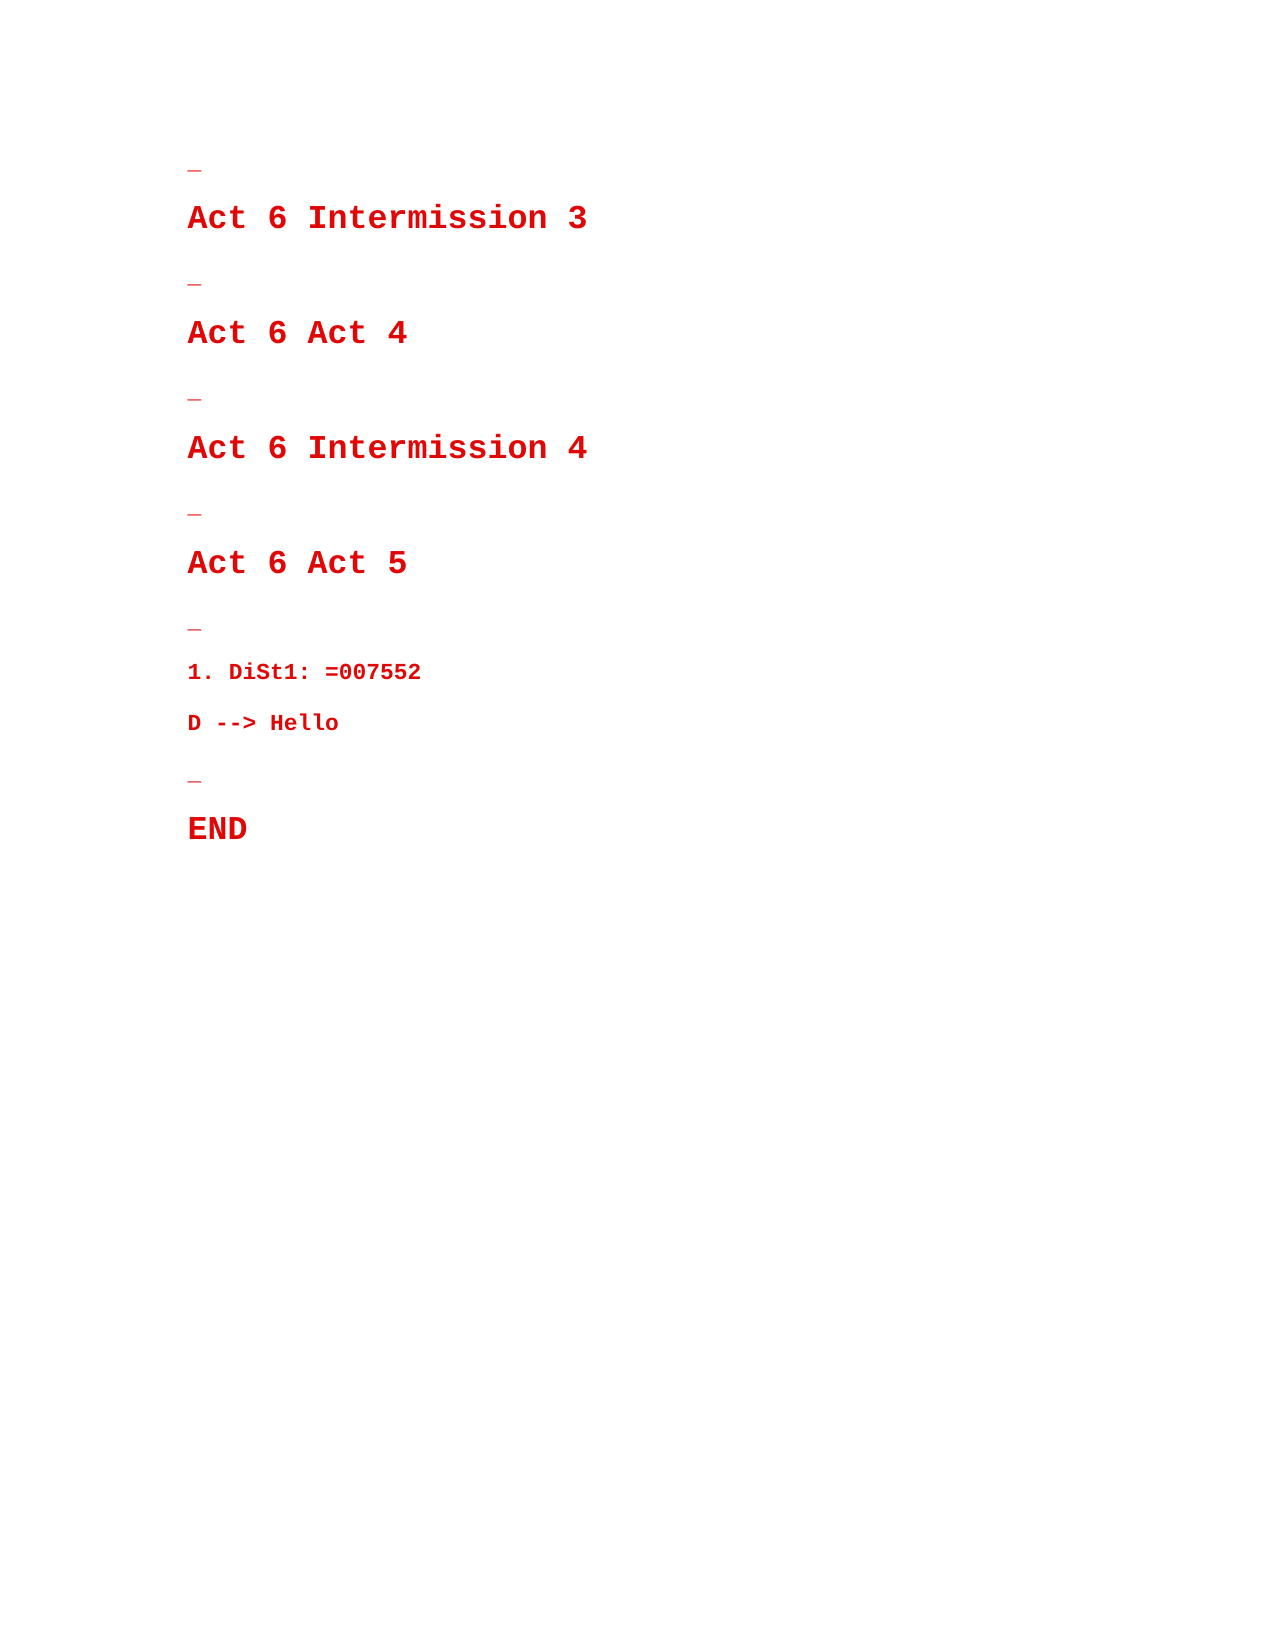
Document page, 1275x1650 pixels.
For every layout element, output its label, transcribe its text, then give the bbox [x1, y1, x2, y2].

text _ [187, 150, 1087, 176]
text 1. DiSt1: =007552 [187, 660, 1087, 686]
text Act 6 Intermission 3 [187, 201, 1087, 238]
text Act 6 Act 4 [187, 316, 1087, 353]
text _ [187, 495, 1087, 521]
text Act 6 Act 5 [187, 545, 1087, 583]
text _ [187, 265, 1087, 291]
text _ [187, 380, 1087, 406]
text _ [187, 609, 1087, 636]
text _ [187, 761, 1087, 787]
text Act 6 Intermission 4 [187, 430, 1087, 468]
text END [187, 812, 1087, 850]
text D --> Hello [187, 711, 1087, 737]
